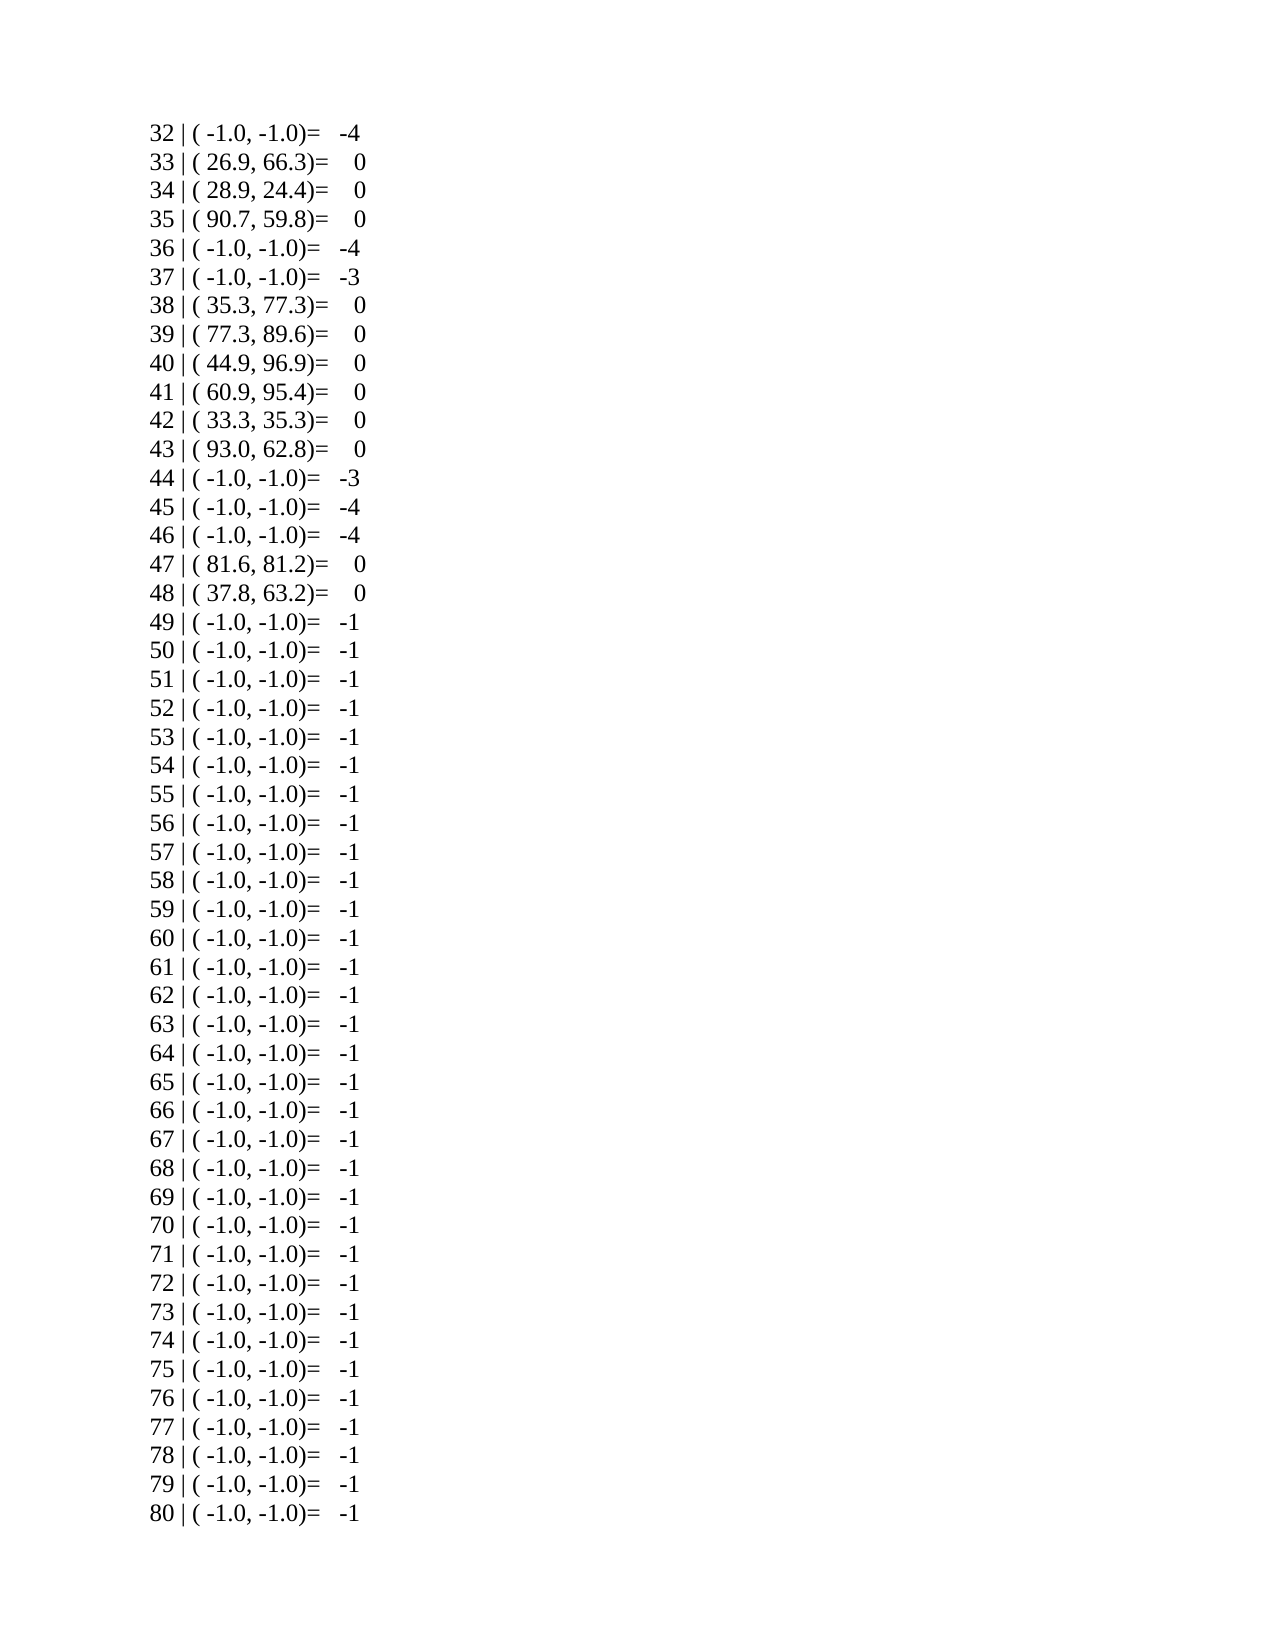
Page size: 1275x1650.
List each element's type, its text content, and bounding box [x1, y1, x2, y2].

text 37 | ( -1.0, -1.0)= -3 [118, 262, 1157, 291]
text 35 | ( 90.7, 59.8)= 0 [118, 204, 1157, 233]
text 39 | ( 77.3, 89.6)= 0 [118, 319, 1157, 348]
text 56 | ( -1.0, -1.0)= -1 [118, 808, 1157, 837]
text 50 | ( -1.0, -1.0)= -1 [118, 636, 1157, 664]
text 73 | ( -1.0, -1.0)= -1 [118, 1297, 1157, 1326]
text 61 | ( -1.0, -1.0)= -1 [118, 952, 1157, 981]
text 71 | ( -1.0, -1.0)= -1 [118, 1239, 1157, 1268]
text 69 | ( -1.0, -1.0)= -1 [118, 1182, 1157, 1211]
text 41 | ( 60.9, 95.4)= 0 [118, 377, 1157, 406]
text 33 | ( 26.9, 66.3)= 0 [118, 147, 1157, 176]
text 76 | ( -1.0, -1.0)= -1 [118, 1383, 1157, 1412]
text 70 | ( -1.0, -1.0)= -1 [118, 1211, 1157, 1239]
text 75 | ( -1.0, -1.0)= -1 [118, 1354, 1157, 1383]
text 60 | ( -1.0, -1.0)= -1 [118, 923, 1157, 952]
text 65 | ( -1.0, -1.0)= -1 [118, 1067, 1157, 1096]
text 52 | ( -1.0, -1.0)= -1 [118, 693, 1157, 722]
text 55 | ( -1.0, -1.0)= -1 [118, 779, 1157, 808]
text 57 | ( -1.0, -1.0)= -1 [118, 837, 1157, 866]
text 54 | ( -1.0, -1.0)= -1 [118, 751, 1157, 779]
text 74 | ( -1.0, -1.0)= -1 [118, 1326, 1157, 1354]
text 80 | ( -1.0, -1.0)= -1 [118, 1498, 1157, 1527]
text 43 | ( 93.0, 62.8)= 0 [118, 434, 1157, 463]
text 64 | ( -1.0, -1.0)= -1 [118, 1038, 1157, 1067]
text 49 | ( -1.0, -1.0)= -1 [118, 607, 1157, 636]
text 77 | ( -1.0, -1.0)= -1 [118, 1412, 1157, 1441]
text 48 | ( 37.8, 63.2)= 0 [118, 578, 1157, 607]
text 44 | ( -1.0, -1.0)= -3 [118, 463, 1157, 492]
text 38 | ( 35.3, 77.3)= 0 [118, 291, 1157, 319]
text 68 | ( -1.0, -1.0)= -1 [118, 1153, 1157, 1182]
text 47 | ( 81.6, 81.2)= 0 [118, 549, 1157, 578]
text 67 | ( -1.0, -1.0)= -1 [118, 1124, 1157, 1153]
text 79 | ( -1.0, -1.0)= -1 [118, 1469, 1157, 1498]
text 72 | ( -1.0, -1.0)= -1 [118, 1268, 1157, 1297]
text 42 | ( 33.3, 35.3)= 0 [118, 406, 1157, 434]
text 58 | ( -1.0, -1.0)= -1 [118, 866, 1157, 894]
text 32 | ( -1.0, -1.0)= -4 [118, 118, 1157, 147]
text 63 | ( -1.0, -1.0)= -1 [118, 1009, 1157, 1038]
text 46 | ( -1.0, -1.0)= -4 [118, 521, 1157, 549]
text 45 | ( -1.0, -1.0)= -4 [118, 492, 1157, 521]
text 51 | ( -1.0, -1.0)= -1 [118, 664, 1157, 693]
text 78 | ( -1.0, -1.0)= -1 [118, 1441, 1157, 1469]
text 34 | ( 28.9, 24.4)= 0 [118, 176, 1157, 204]
text 53 | ( -1.0, -1.0)= -1 [118, 722, 1157, 751]
text 62 | ( -1.0, -1.0)= -1 [118, 981, 1157, 1009]
text 40 | ( 44.9, 96.9)= 0 [118, 348, 1157, 377]
text 66 | ( -1.0, -1.0)= -1 [118, 1096, 1157, 1124]
text 59 | ( -1.0, -1.0)= -1 [118, 894, 1157, 923]
text 36 | ( -1.0, -1.0)= -4 [118, 233, 1157, 262]
